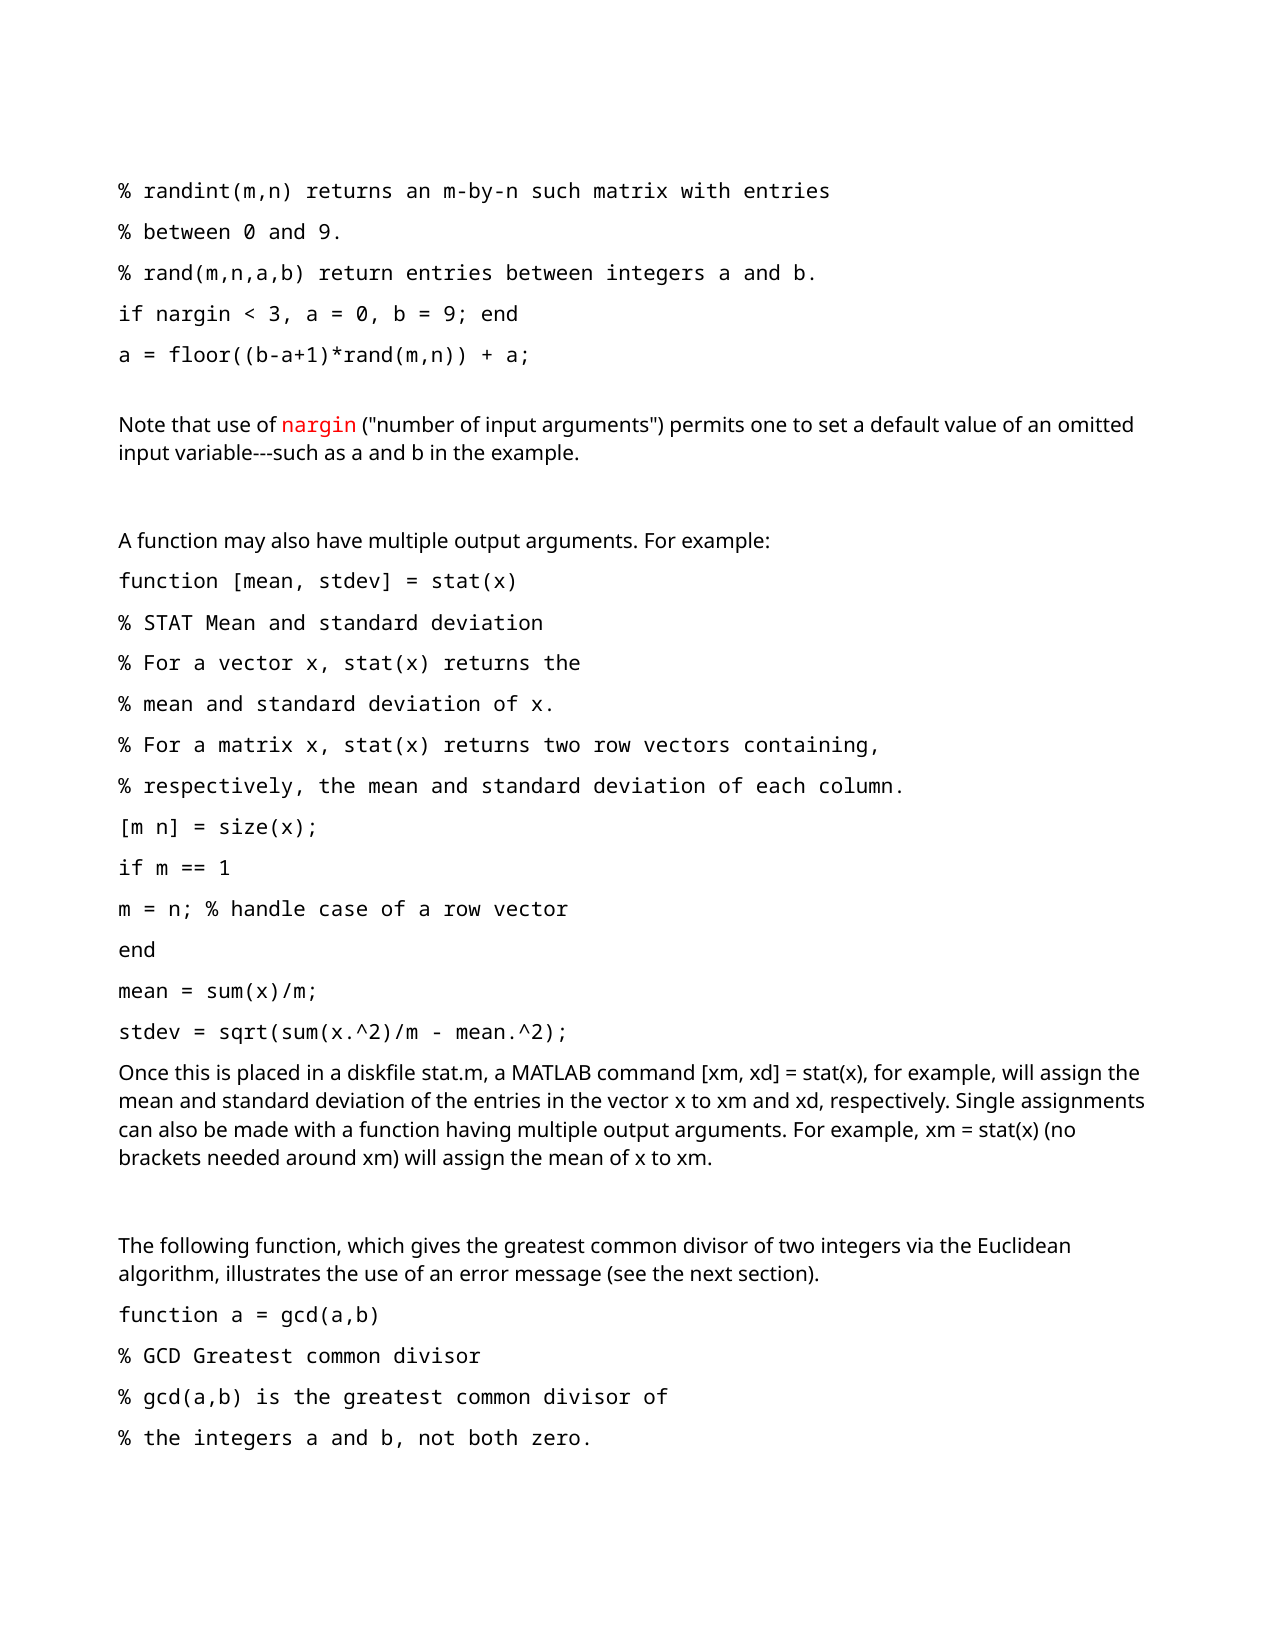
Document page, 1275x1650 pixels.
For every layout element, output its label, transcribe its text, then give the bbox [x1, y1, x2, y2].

text mean = sum(x)/m; [118, 976, 1157, 1004]
text m = n; % handle case of a row vector [118, 894, 1157, 923]
text % GCD Greatest common divisor [118, 1341, 1157, 1369]
text function [mean, stdev] = stat(x) [118, 567, 1157, 595]
text % STAT Mean and standard deviation [118, 608, 1157, 636]
text stdev = sqrt(sum(x.^2)/m - mean.^2); [118, 1017, 1157, 1045]
text % respectively, the mean and standard deviation of each column. [118, 771, 1157, 800]
text A function may also have multiple output arguments. For example: [118, 526, 1157, 554]
text % randint(m,n) returns an m-by-n such matrix with entries [118, 176, 1157, 205]
text The following function, which gives the greatest common divisor of two integers via the Euclidean algorithm, illustrates the use of an error message (see the next section). [118, 1231, 1157, 1288]
text if m == 1 [118, 853, 1157, 882]
text % For a matrix x, stat(x) returns two row vectors containing, [118, 730, 1157, 759]
text function a = gcd(a,b) [118, 1300, 1157, 1328]
text [m n] = size(x); [118, 812, 1157, 841]
text % mean and standard deviation of x. [118, 689, 1157, 718]
text a = floor((b-a+1)*rand(m,n)) + a; [118, 340, 1157, 368]
text % the integers a and b, not both zero. [118, 1423, 1157, 1451]
text Note that use of nargin ("number of input arguments") permits one to set a default value of an omitted input variable---such as a and b in the example. [118, 381, 1157, 467]
text Once this is placed in a diskfile stat.m, a MATLAB command [xm, xd] = stat(x), for example, will assign the mean and standard deviation of the entries in the vector x to xm and xd, respectively. Single assignments can also be made with a function having multiple output arguments. For example, xm = stat(x) (no brackets needed around xm) will assign the mean of x to xm. [118, 1058, 1157, 1172]
text % rand(m,n,a,b) return entries between integers a and b. [118, 258, 1157, 287]
text % For a vector x, stat(x) returns the [118, 648, 1157, 677]
text if nargin < 3, a = 0, b = 9; end [118, 299, 1157, 328]
text % between 0 and 9. [118, 217, 1157, 246]
text end [118, 935, 1157, 963]
text % gcd(a,b) is the greatest common divisor of [118, 1382, 1157, 1410]
